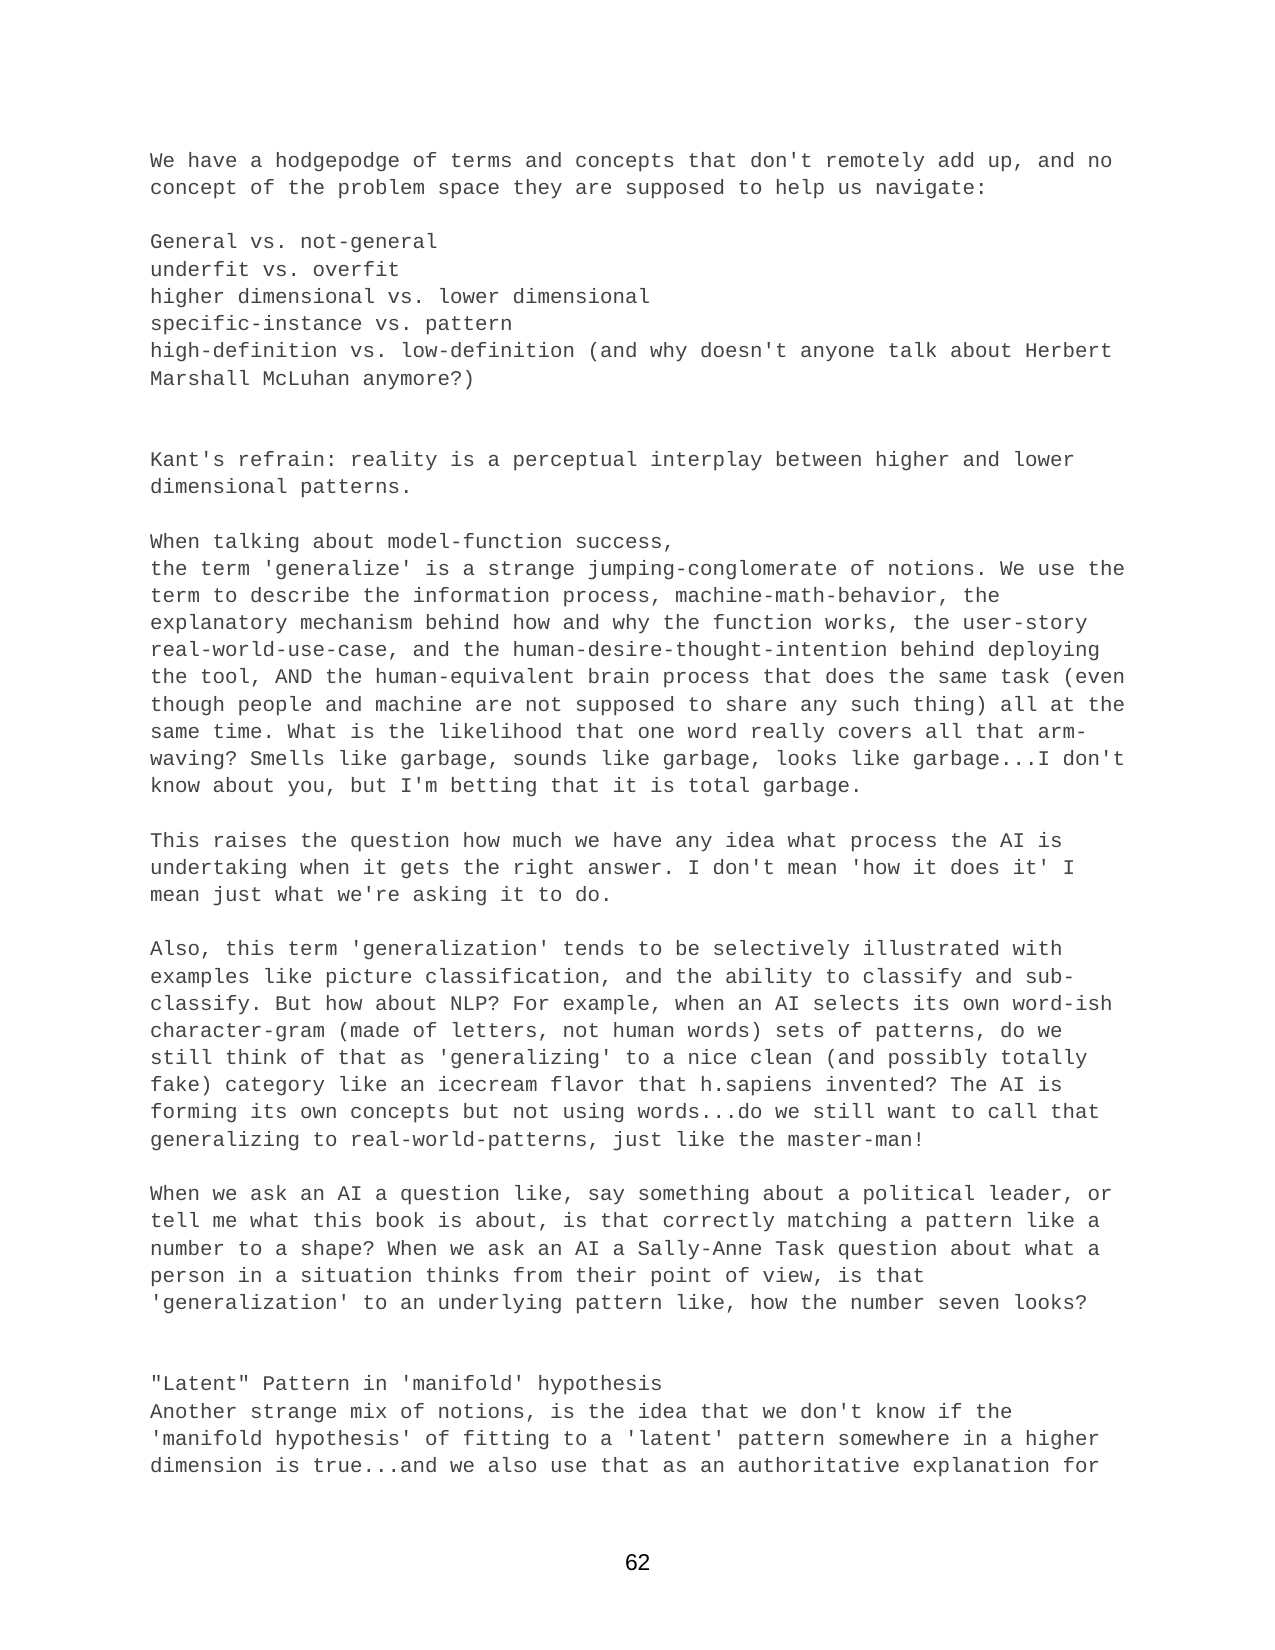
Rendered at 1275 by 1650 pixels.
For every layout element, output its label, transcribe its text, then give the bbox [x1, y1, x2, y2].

text This raises the question how much we have any idea what process the AI is undertaking when it gets the right answer. I don't mean 'how it does it' I mean just what we're asking it to do. [150, 830, 1125, 908]
text specific-instance vs. pattern [150, 313, 1125, 337]
text high-definition vs. low-definition (and why doesn't anyone talk about Herbert Marshall McLuhan anymore?) [150, 340, 1125, 391]
text underfit vs. overfit [150, 259, 1125, 282]
text Another strange mix of notions, is the idea that we don't know if the 'manifold hypothesis' of fitting to a 'latent' pattern somewhere in a higher dimension is true...and we also use that as an authoritative explanation for [150, 1401, 1125, 1479]
text Kant's refrain: reality is a perceptual interplay between higher and lower dimensional patterns. [150, 449, 1125, 500]
text Also, this term 'generalization' tends to be selectively illustrated with examples like picture classification, and the ability to classify and sub-classify. But how about NLP? For example, when an AI selects its own word-ish character-gram (made of letters, not human words) sets of patterns, do we still think of that as 'generalizing' to a nice clean (and possibly totally fake) category like an icecream flavor that h.sapiens invented? The AI is forming its own concepts but not using words...do we still want to call that generalizing to real-world-patterns, just like the master-man! [150, 938, 1125, 1152]
text General vs. not-general [150, 232, 1125, 255]
text higher dimensional vs. lower dimensional [150, 286, 1125, 309]
text the term 'generalize' is a strange jumping-conglomerate of notions. We use the term to describe the information process, machine-math-behavior, the explanatory mechanism behind how and why the function works, the user-story real-world-use-case, and the human-desire-thought-intention behind deploying the tool, AND the human-equivalent brain process that does the same task (even though people and machine are not supposed to share any such thing) all at the same time. What is the likelihood that one word really covers all that arm-waving? Smells like garbage, sounds like garbage, looks like garbage...I don't know about you, but I'm betting that it is total garbage. [150, 558, 1125, 799]
text When we ask an AI a question like, say something about a political leader, or tell me what this book is about, is that correctly matching a pattern like a number to a shape? When we ask an AI a Sally-Anne Task question about what a person in a situation thinks from their point of view, is that 'generalization' to an underlying pattern like, how the number seven looks? [150, 1183, 1125, 1316]
text When talking about model-function success, [150, 531, 1125, 554]
text "Latent" Pattern in 'manifold' hypothesis [150, 1373, 1125, 1397]
text We have a hodgepodge of terms and concepts that don't remotely add up, and no concept of the problem space they are supposed to help us navigate: [150, 150, 1125, 201]
